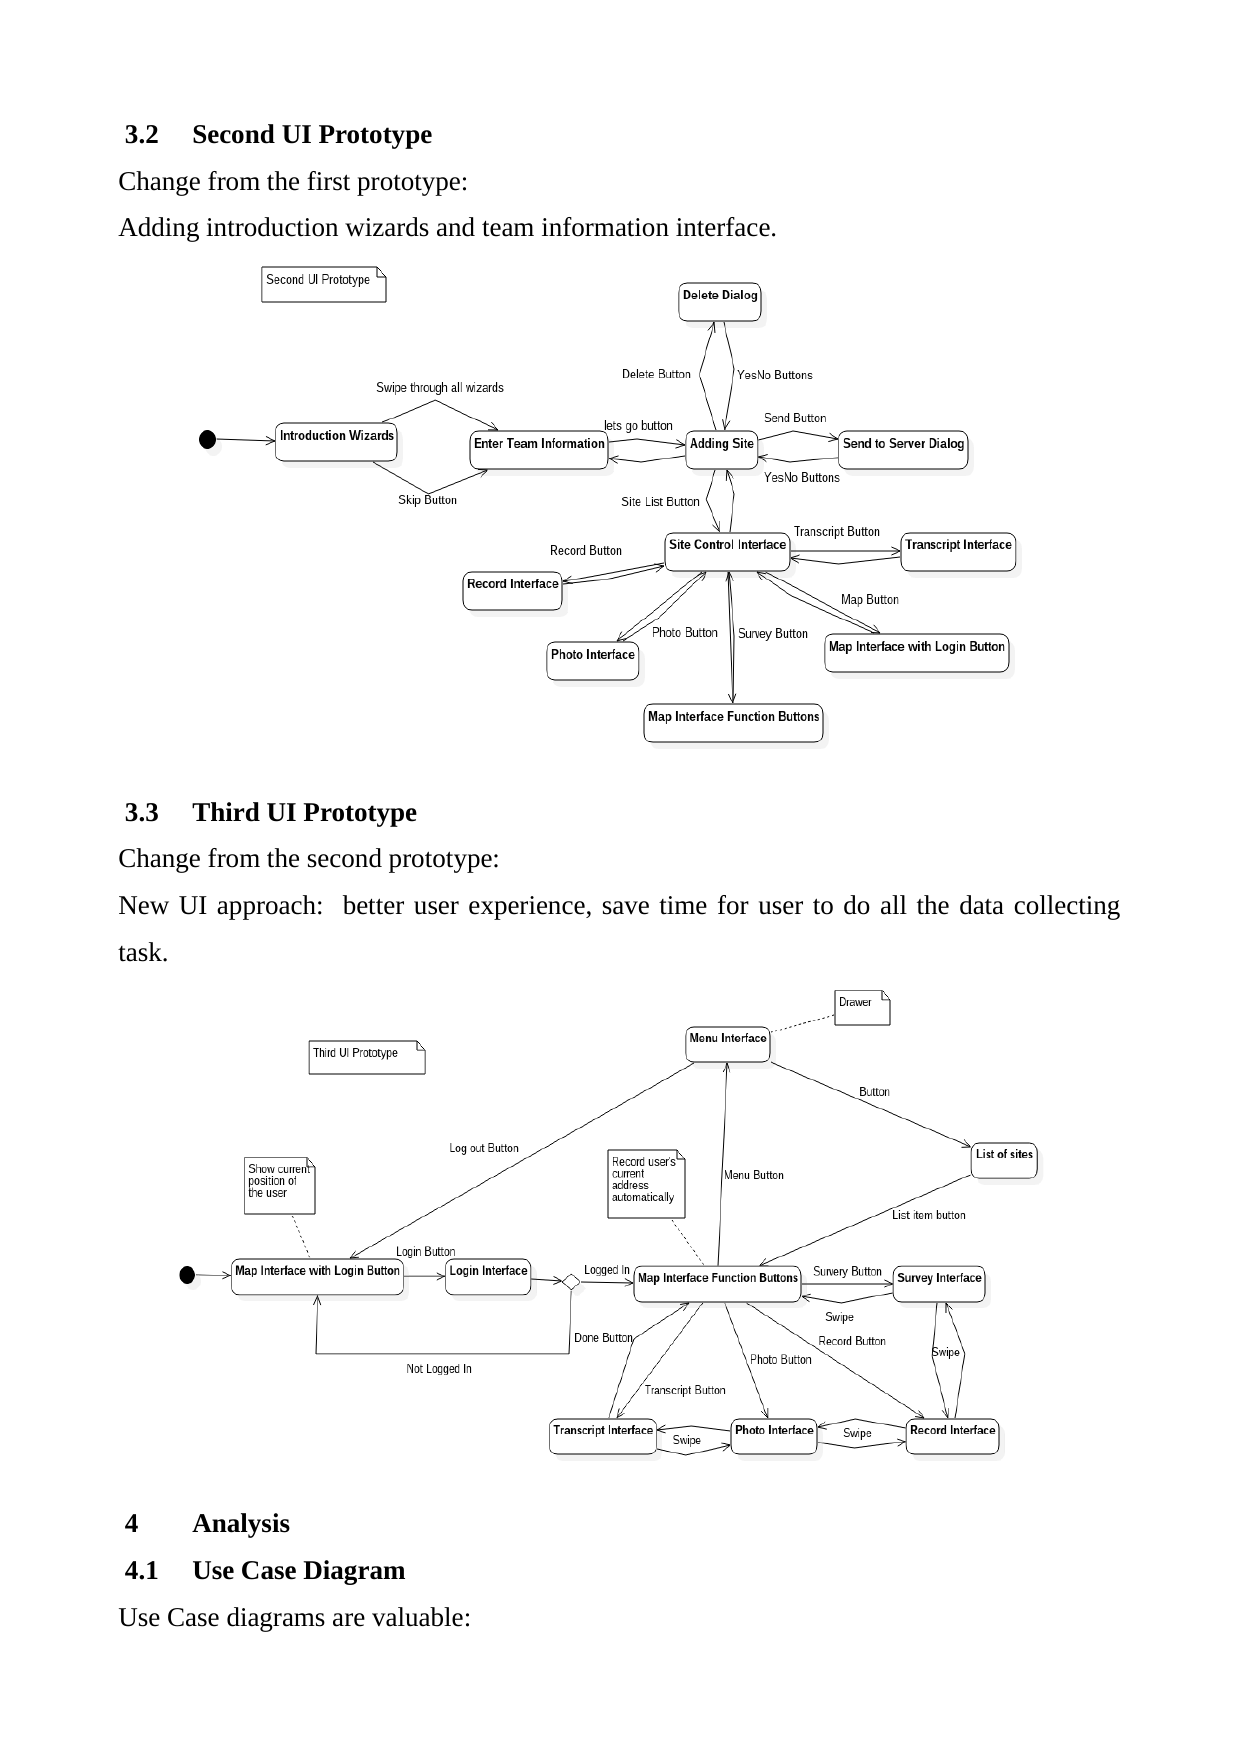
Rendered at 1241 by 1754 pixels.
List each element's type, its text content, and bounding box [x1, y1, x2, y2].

list Change from the first prototype: [118, 165, 1122, 196]
list Change from the second prototype: [118, 842, 1122, 873]
list Second UI Prototype [118, 118, 1122, 149]
list Analysis [118, 982, 1122, 1539]
list New UI approach: better user experience, save time for user to do all the data collecting task. [118, 889, 1122, 967]
picture [171, 981, 1069, 1492]
list Third UI Prototype [118, 258, 1122, 827]
list Use Case diagrams are valuable: [118, 1601, 1122, 1632]
list Adding introduction wizards and team information interface. [118, 211, 1122, 243]
list Use Case Diagram [118, 1554, 1122, 1585]
picture [190, 257, 1050, 781]
